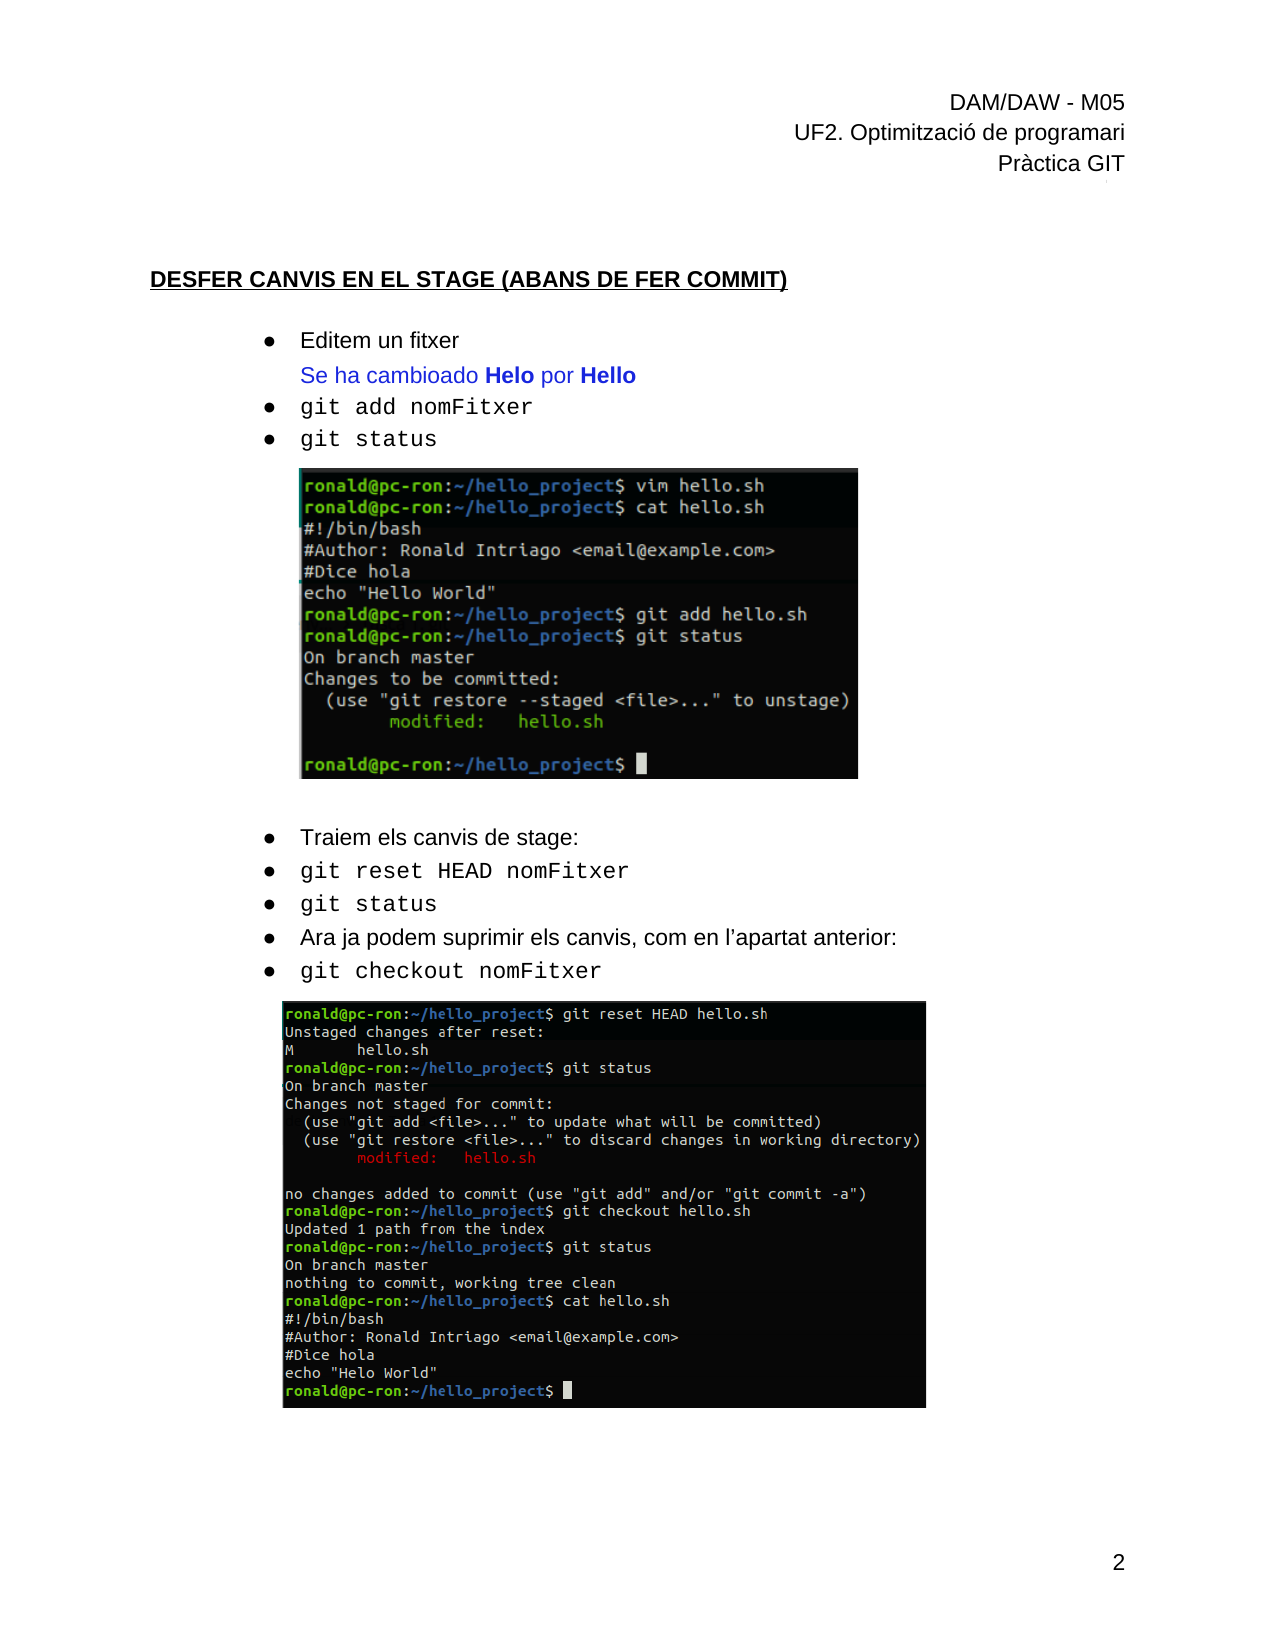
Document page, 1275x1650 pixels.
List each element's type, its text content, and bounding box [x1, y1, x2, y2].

picture [282, 1001, 927, 1408]
list Ara ja podem suprimir els canvis, com en l’apartat anterior: [262, 924, 1125, 953]
list git checkout nomFitxer [262, 960, 1125, 986]
list Se ha cambioado Helo por Hello [262, 362, 1125, 388]
list git status [262, 892, 1125, 918]
list git reset HEAD nomFitxer [262, 859, 1125, 886]
picture [298, 468, 859, 779]
text DESFER CANVIS EN EL STAGE (ABANS DE FER COMMIT) [150, 266, 1125, 293]
list Traiem els canvis de stage: [262, 824, 1125, 852]
list git status [262, 427, 1125, 453]
list Editem un fitxer [262, 327, 1125, 355]
list git add nomFitxer [262, 395, 1125, 421]
